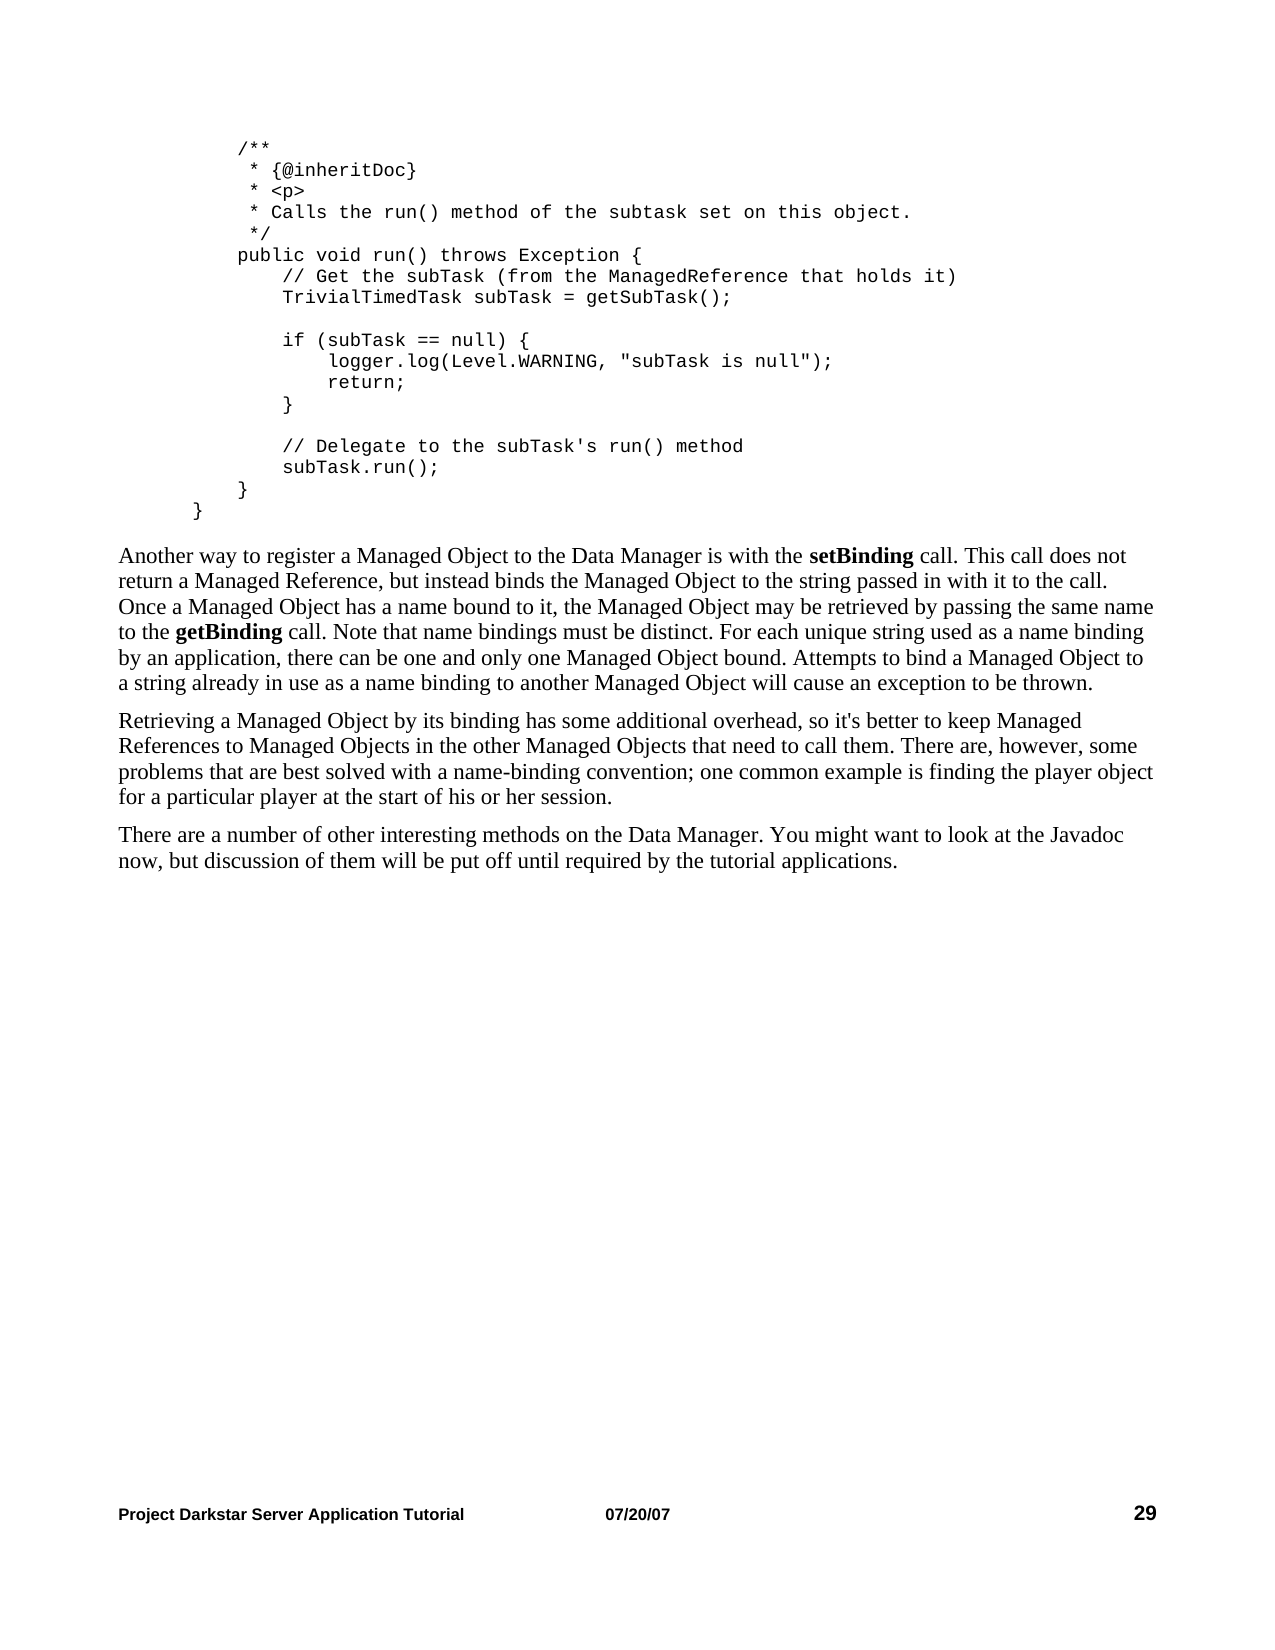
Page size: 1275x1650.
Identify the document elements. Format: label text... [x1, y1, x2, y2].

text Retrieving a Managed Object by its binding has some additional overhead, so it's better to keep Managed References to Managed Objects in the other Managed Objects that need to call them. There are, however, some problems that are best solved with a name-binding convention; one common example is finding the player object for a particular player at the start of his or her session. [118, 708, 1157, 810]
text There are a number of other interesting methods on the Data Manager. You might want to look at the Javadoc now, but discussion of them will be put off until required by the tutorial applications. [118, 822, 1157, 873]
text /** * {@inheritDoc} * <p> * Calls the run() method of the subtask set on this object. */ public void run() throws Exception { // Get the subTask (from the ManagedReference that holds it) TrivialTimedTask subTask = getSubTask(); if (subTask == null) { logger.log(Level.WARNING, "subTask is null"); return; } // Delegate to the subTask's run() method subTask.run(); } } [192, 118, 1098, 543]
text Another way to register a Managed Object to the Data Manager is with the setBinding call. This call does not return a Managed Reference, but instead binds the Managed Object to the string passed in with it to the call. Once a Managed Object has a name bound to it, the Managed Object may be retrieved by passing the same name to the getBinding call. Note that name bindings must be distinct. For each unique string used as a name binding by an application, there can be one and only one Managed Object bound. Attempts to bind a Managed Object to a string already in use as a name binding to another Managed Object will cause an exception to be thrown. [118, 543, 1157, 696]
